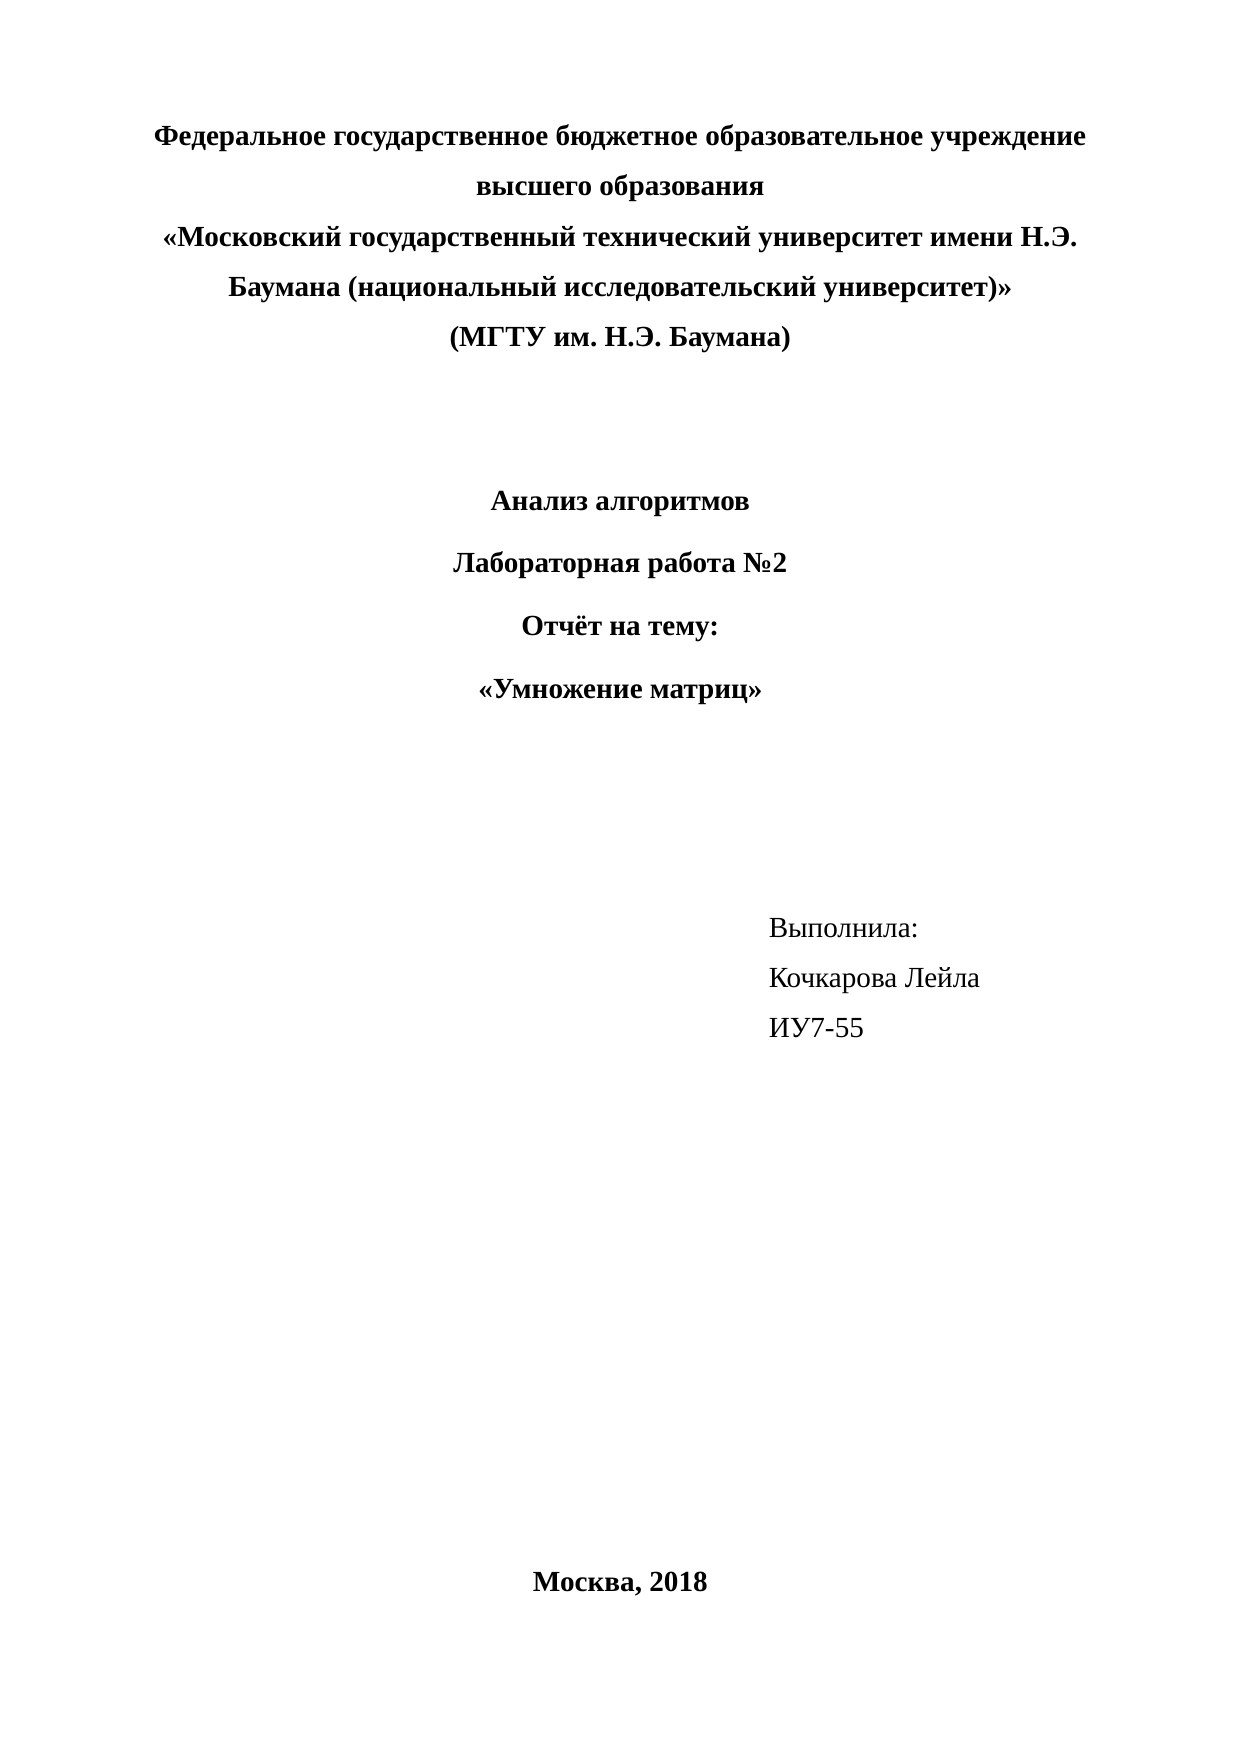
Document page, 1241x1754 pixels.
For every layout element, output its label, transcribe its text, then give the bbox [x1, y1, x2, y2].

text Анализ алгоритмов [118, 483, 1122, 516]
text «Московский государственный технический университет имени Н.Э. Баумана (национальный исследовательский университет)» [118, 219, 1122, 303]
text Лабораторная работа №2 [118, 546, 1122, 579]
subtitle «Умножение матриц» [118, 671, 1122, 705]
text (МГТУ им. Н.Э. Баумана) [118, 319, 1122, 353]
text Отчёт на тему: [118, 608, 1122, 642]
text ИУ7-55 [118, 1011, 1122, 1044]
text Выполнила: [118, 910, 1122, 943]
text Кочкарова Лейла [118, 960, 1122, 994]
text Москва, 2018 [118, 1564, 1122, 1597]
text Федеральное государственное бюджетное образовательное учреждение высшего образования [118, 118, 1122, 202]
